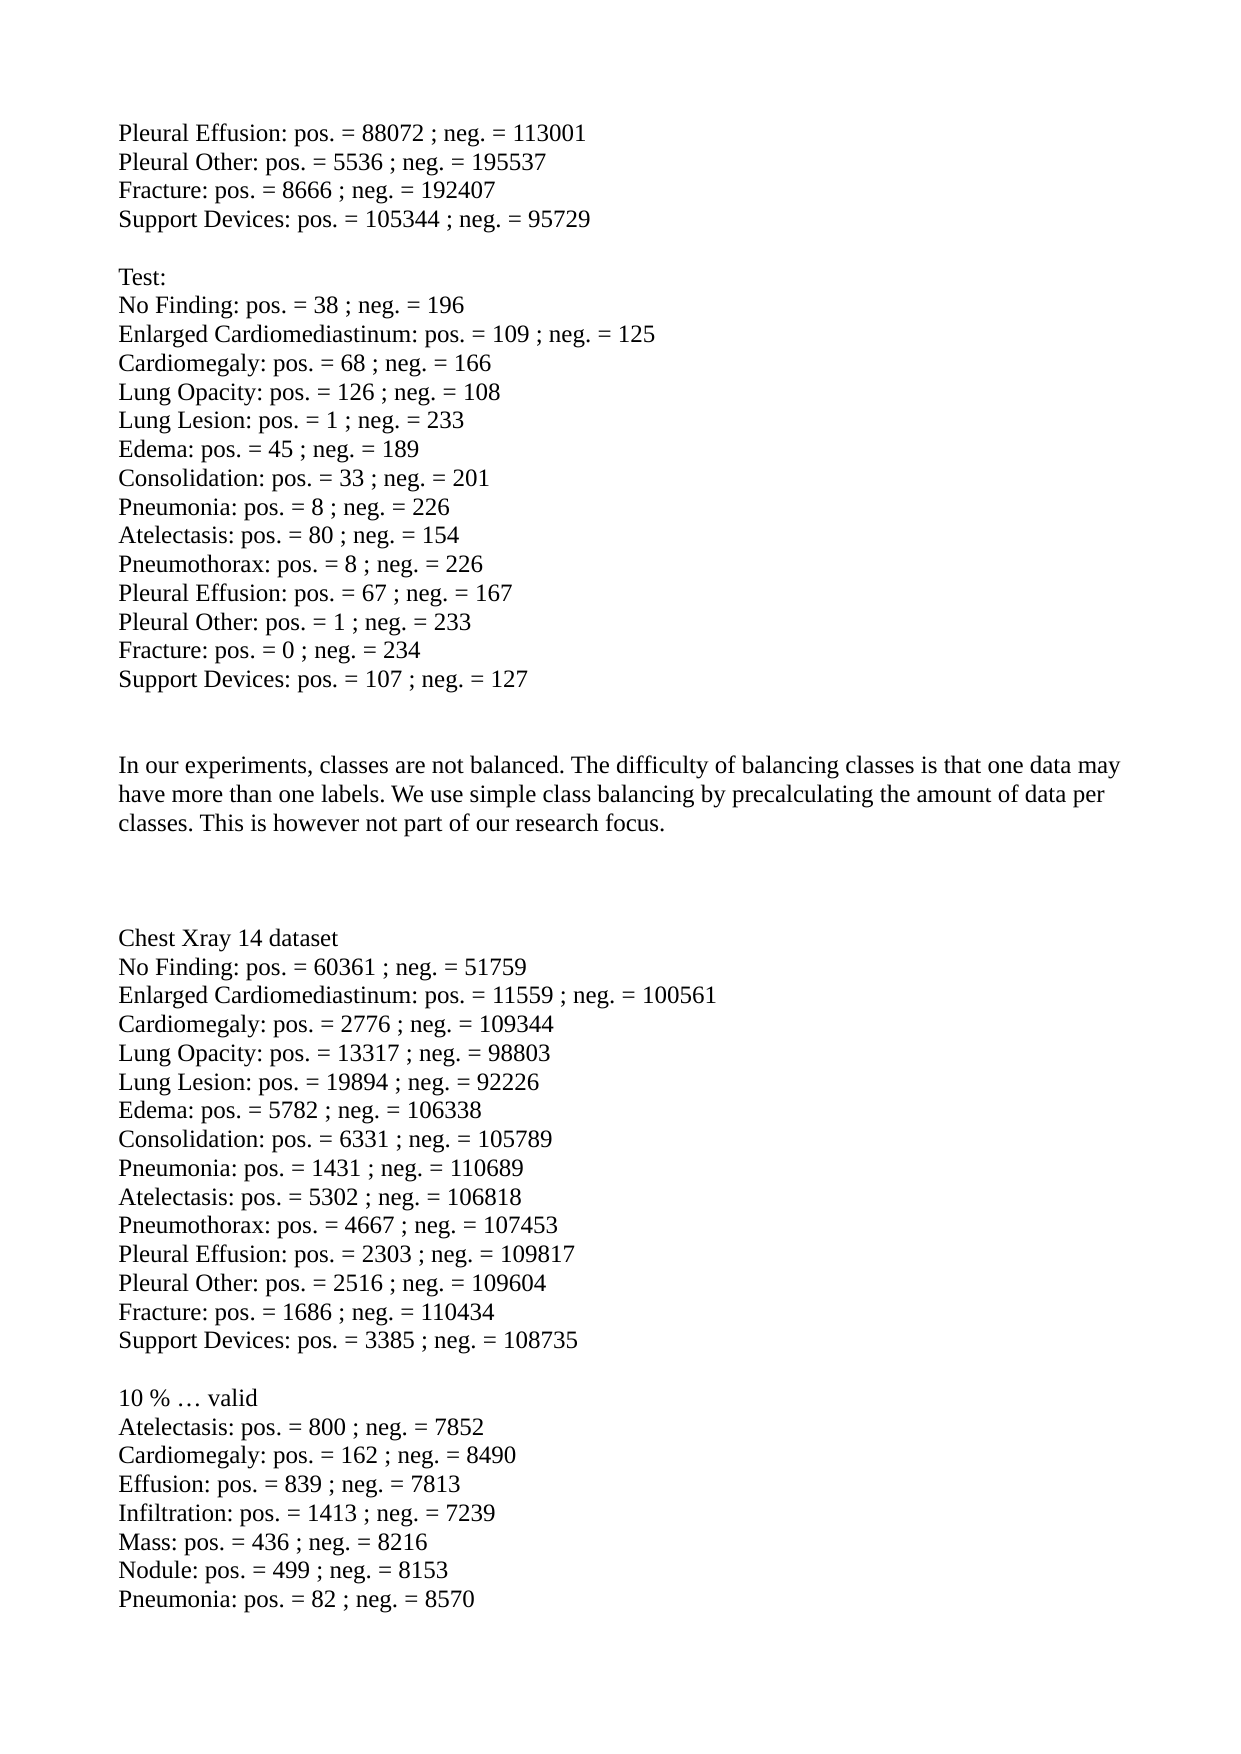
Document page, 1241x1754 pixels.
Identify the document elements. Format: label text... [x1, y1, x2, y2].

text Test: [118, 262, 1122, 291]
text Atelectasis: pos. = 5302 ; neg. = 106818 [118, 1182, 1122, 1211]
text Cardiomegaly: pos. = 162 ; neg. = 8490 [118, 1441, 1122, 1469]
text Pneumonia: pos. = 82 ; neg. = 8570 [118, 1584, 1122, 1613]
text Edema: pos. = 45 ; neg. = 189 [118, 434, 1122, 463]
text Pleural Other: pos. = 2516 ; neg. = 109604 [118, 1268, 1122, 1297]
text Infiltration: pos. = 1413 ; neg. = 7239 [118, 1498, 1122, 1527]
text Edema: pos. = 5782 ; neg. = 106338 [118, 1096, 1122, 1124]
text Lung Lesion: pos. = 1 ; neg. = 233 [118, 406, 1122, 434]
text Atelectasis: pos. = 800 ; neg. = 7852 [118, 1412, 1122, 1441]
text Pneumonia: pos. = 8 ; neg. = 226 [118, 492, 1122, 521]
text Fracture: pos. = 0 ; neg. = 234 [118, 636, 1122, 664]
text Lung Opacity: pos. = 13317 ; neg. = 98803 [118, 1038, 1122, 1067]
text Cardiomegaly: pos. = 68 ; neg. = 166 [118, 348, 1122, 377]
text Consolidation: pos. = 33 ; neg. = 201 [118, 463, 1122, 492]
text Nodule: pos. = 499 ; neg. = 8153 [118, 1556, 1122, 1584]
text Cardiomegaly: pos. = 2776 ; neg. = 109344 [118, 1009, 1122, 1038]
text Enlarged Cardiomediastinum: pos. = 109 ; neg. = 125 [118, 319, 1122, 348]
text Pneumothorax: pos. = 4667 ; neg. = 107453 [118, 1211, 1122, 1239]
text Pneumothorax: pos. = 8 ; neg. = 226 [118, 549, 1122, 578]
text Pleural Effusion: pos. = 67 ; neg. = 167 [118, 578, 1122, 607]
text Support Devices: pos. = 105344 ; neg. = 95729 [118, 204, 1122, 233]
text Lung Opacity: pos. = 126 ; neg. = 108 [118, 377, 1122, 406]
text No Finding: pos. = 60361 ; neg. = 51759 [118, 952, 1122, 981]
text Pleural Effusion: pos. = 88072 ; neg. = 113001 [118, 118, 1122, 147]
text Consolidation: pos. = 6331 ; neg. = 105789 [118, 1124, 1122, 1153]
text Support Devices: pos. = 3385 ; neg. = 108735 [118, 1326, 1122, 1354]
text Pleural Effusion: pos. = 2303 ; neg. = 109817 [118, 1239, 1122, 1268]
text In our experiments, classes are not balanced. The difficulty of balancing classes is that one data may have more than one labels. We use simple class balancing by precalculating the amount of data per classes. This is however not part of our research focus. [118, 751, 1122, 837]
text Pleural Other: pos. = 1 ; neg. = 233 [118, 607, 1122, 636]
text 10 % … valid [118, 1383, 1122, 1412]
text Mass: pos. = 436 ; neg. = 8216 [118, 1527, 1122, 1556]
text Pneumonia: pos. = 1431 ; neg. = 110689 [118, 1153, 1122, 1182]
text Atelectasis: pos. = 80 ; neg. = 154 [118, 521, 1122, 549]
text Enlarged Cardiomediastinum: pos. = 11559 ; neg. = 100561 [118, 981, 1122, 1009]
text Fracture: pos. = 8666 ; neg. = 192407 [118, 176, 1122, 204]
text Chest Xray 14 dataset [118, 923, 1122, 952]
text Lung Lesion: pos. = 19894 ; neg. = 92226 [118, 1067, 1122, 1096]
text Fracture: pos. = 1686 ; neg. = 110434 [118, 1297, 1122, 1326]
text Support Devices: pos. = 107 ; neg. = 127 [118, 664, 1122, 693]
text No Finding: pos. = 38 ; neg. = 196 [118, 291, 1122, 319]
text Effusion: pos. = 839 ; neg. = 7813 [118, 1469, 1122, 1498]
text Pleural Other: pos. = 5536 ; neg. = 195537 [118, 147, 1122, 176]
